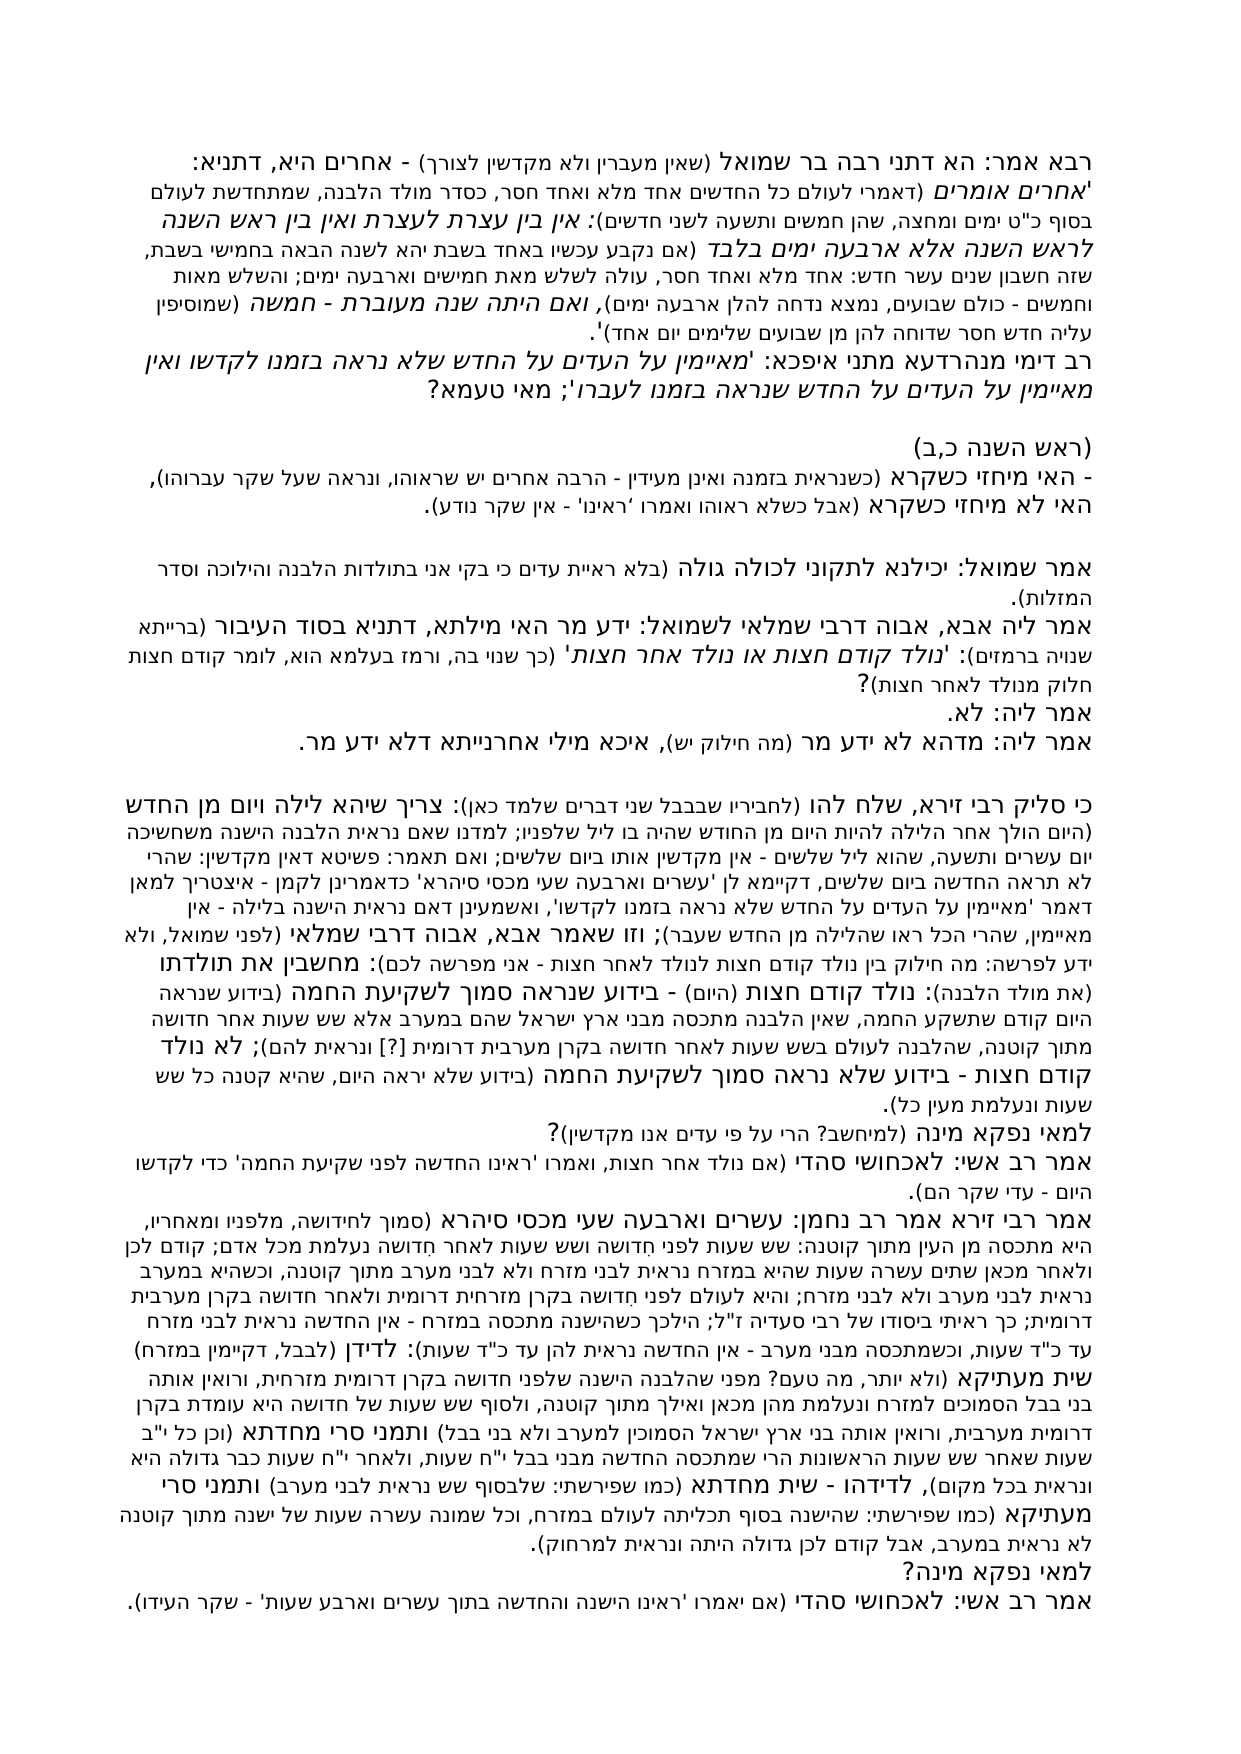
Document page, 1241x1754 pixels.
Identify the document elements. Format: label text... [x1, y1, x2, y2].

text אמר ליה: לא. [118, 698, 1092, 727]
text אמר רבי זירא אמר רב נחמן: עשרים וארבעה שעי מכסי סיהרא (סמוך לחידושה, מלפניו ומאחריו, היא מתכסה מן העין מתוך קוטנה: שש שעות לפני חִדושה ושש שעות לאחר חִדושה נעלמת מכל אדם; קודם לכן ולאחר מכאן שתים עשרה שעות שהיא במזרח נראית לבני מזרח ולא לבני מערב מתוך קוטנה, וכשהיא במערב נראית לבני מערב ולא לבני מזרח; והיא לעולם לפני חִדושה בקרן מזרחית דרומית ולאחר חדושה בקרן מערבית דרומית; כך ראיתי ביסודו של רבי סעדיה ז"ל; הילכך כשהישנה מתכסה במזרח - אין החדשה נראית לבני מזרח עד כ"ד שעות, וכשמתכסה מבני מערב - אין החדשה נראית להן עד כ"ד שעות): לדידן (לבבל, דקיימין במזרח) שית מעתיקא (ולא יותר, מה טעם? מפני שהלבנה הישנה שלפני חדושה בקרן דרומית מזרחית, ורואין אותה בני בבל הסמוכים למזרח ונעלמת מהן מכאן ואילך מתוך קוטנה, ולסוף שש שעות של חדושה היא עומדת בקרן דרומית מערבית, ורואין אותה בני ארץ ישראל הסמוכין למערב ולא בני בבל) ותמני סרי מחדתא (וכן כל י"ב שעות שאחר שש שעות הראשונות הרי שמתכסה החדשה מבני בבל י"ח שעות, ולאחר י"ח שעות כבר גדולה היא ונראית בכל מקום), לדידהו - שית מחדתא (כמו שפירשתי: שלבסוף שש נראית לבני מערב) ותמני סרי מעתיקא (כמו שפירשתי: שהישנה בסוף תכליתה לעולם במזרח, וכל שמונה עשרה שעות של ישנה מתוך קוטנה לא נראית במערב, אבל קודם לכן גדולה היתה ונראית למרחוק). [118, 1205, 1092, 1558]
text רב דימי מנהרדעא מתני איפכא: 'מאיימין על העדים על החדש שלא נראה בזמנו לקדשו ואין מאיימין על העדים על החדש שנראה בזמנו לעברו'; מאי טעמא? [118, 346, 1092, 404]
text למאי נפקא מינה? [118, 1558, 1092, 1587]
text רבא אמר: הא דתני רבה בר שמואל (שאין מעברין ולא מקדשין לצורך) - אחרים היא, דתניא: 'אחרים אומרים (דאמרי לעולם כל החדשים אחד מלא ואחד חסר, כסדר מולד הלבנה, שמתחדשת לעולם בסוף כ"ט ימים ומחצה, שהן חמשים ותשעה לשני חדשים): אין בין עצרת לעצרת ואין בין ראש השנה לראש השנה אלא ארבעה ימים בלבד (אם נקבע עכשיו באחד בשבת יהא לשנה הבאה בחמישי בשבת, שזה חשבון שנים עשר חדש: אחד מלא ואחד חסר, עולה לשלש מאת חמישים וארבעה ימים; והשלש מאות וחמשים - כולם שבועים, נמצא נדחה להלן ארבעה ימים), ואם היתה שנה מעוברת - חמשה (שמוסיפין עליה חדש חסר שדוחה להן מן שבועים שלימים יום אחד)'. [118, 148, 1092, 346]
text (ראש השנה כ,ב) [118, 433, 1092, 462]
text אמר ליה: מדהא לא ידע מר (מה חילוק יש), איכא מילי אחרנייתא דלא ידע מר. [118, 727, 1092, 756]
text למאי נפקא מינה (למיחשב? הרי על פי עדים אנו מקדשין)? [118, 1118, 1092, 1147]
text אמר רב אשי: לאכחושי סהדי (אם יאמרו 'ראינו הישנה והחדשה בתוך עשרים וארבע שעות' - שקר העידו). [118, 1587, 1092, 1616]
text אמר שמואל: יכילנא לתקוני לכולה גולה (בלא ראיית עדים כי בקי אני בתולדות הלבנה והילוכה וסדר המזלות). [118, 554, 1092, 612]
text אמר רב אשי: לאכחושי סהדי (אם נולד אחר חצות, ואמרו 'ראינו החדשה לפני שקיעת החמה' כדי לקדשו היום - עדי שקר הם). [118, 1147, 1092, 1205]
text - האי מיחזי כשקרא (כשנראית בזמנה ואינן מעידין - הרבה אחרים יש שראוהו, ונראה שעל שקר עברוהו), האי לא מיחזי כשקרא (אבל כשלא ראוהו ואמרו ‘ראינו' - אין שקר נודע). [118, 462, 1092, 520]
text כי סליק רבי זירא, שלח להו (לחביריו שבבבל שני דברים שלמד כאן): צריך שיהא לילה ויום מן החדש (היום הולך אחר הלילה להיות היום מן החודש שהיה בו ליל שלפניו; למדנו שאם נראית הלבנה הישנה משחשיכה יום עשרים ותשעה, שהוא ליל שלשים - אין מקדשין אותו ביום שלשים; ואם תאמר: פשיטא דאין מקדשין: שהרי לא תראה החדשה ביום שלשים, דקיימא לן 'עשרים וארבעה שעי מכסי סיהרא' כדאמרינן לקמן - איצטריך למאן דאמר 'מאיימין על העדים על החדש שלא נראה בזמנו לקדשו', ואשמעינן דאם נראית הישנה בלילה - אין מאיימין, שהרי הכל ראו שהלילה מן החדש שעבר); וזו שאמר אבא, אבוה דרבי שמלאי (לפני שמואל, ולא ידע לפרשה: מה חילוק בין נולד קודם חצות לנולד לאחר חצות - אני מפרשה לכם): מחשבין את תולדתו (את מולד הלבנה): נולד קודם חצות (היום) - בידוע שנראה סמוך לשקיעת החמה (בידוע שנראה היום קודם שתשקע החמה, שאין הלבנה מתכסה מבני ארץ ישראל שהם במערב אלא שש שעות אחר חדושה מתוך קוטנה, שהלבנה לעולם בשש שעות לאחר חדושה בקרן מערבית דרומית [?] ונראית להם); לא נולד קודם חצות - בידוע שלא נראה סמוך לשקיעת החמה (בידוע שלא יראה היום, שהיא קטנה כל שש שעות ונעלמת מעין כל). [118, 790, 1092, 1118]
text אמר ליה אבא, אבוה דרבי שמלאי לשמואל: ידע מר האי מילתא, דתניא בסוד העיבור (ברייתא שנויה ברמזים): 'נולד קודם חצות או נולד אחר חצות' (כך שנוי בה, ורמז בעלמא הוא, לומר קודם חצות חלוק מנולד לאחר חצות)? [118, 612, 1092, 698]
